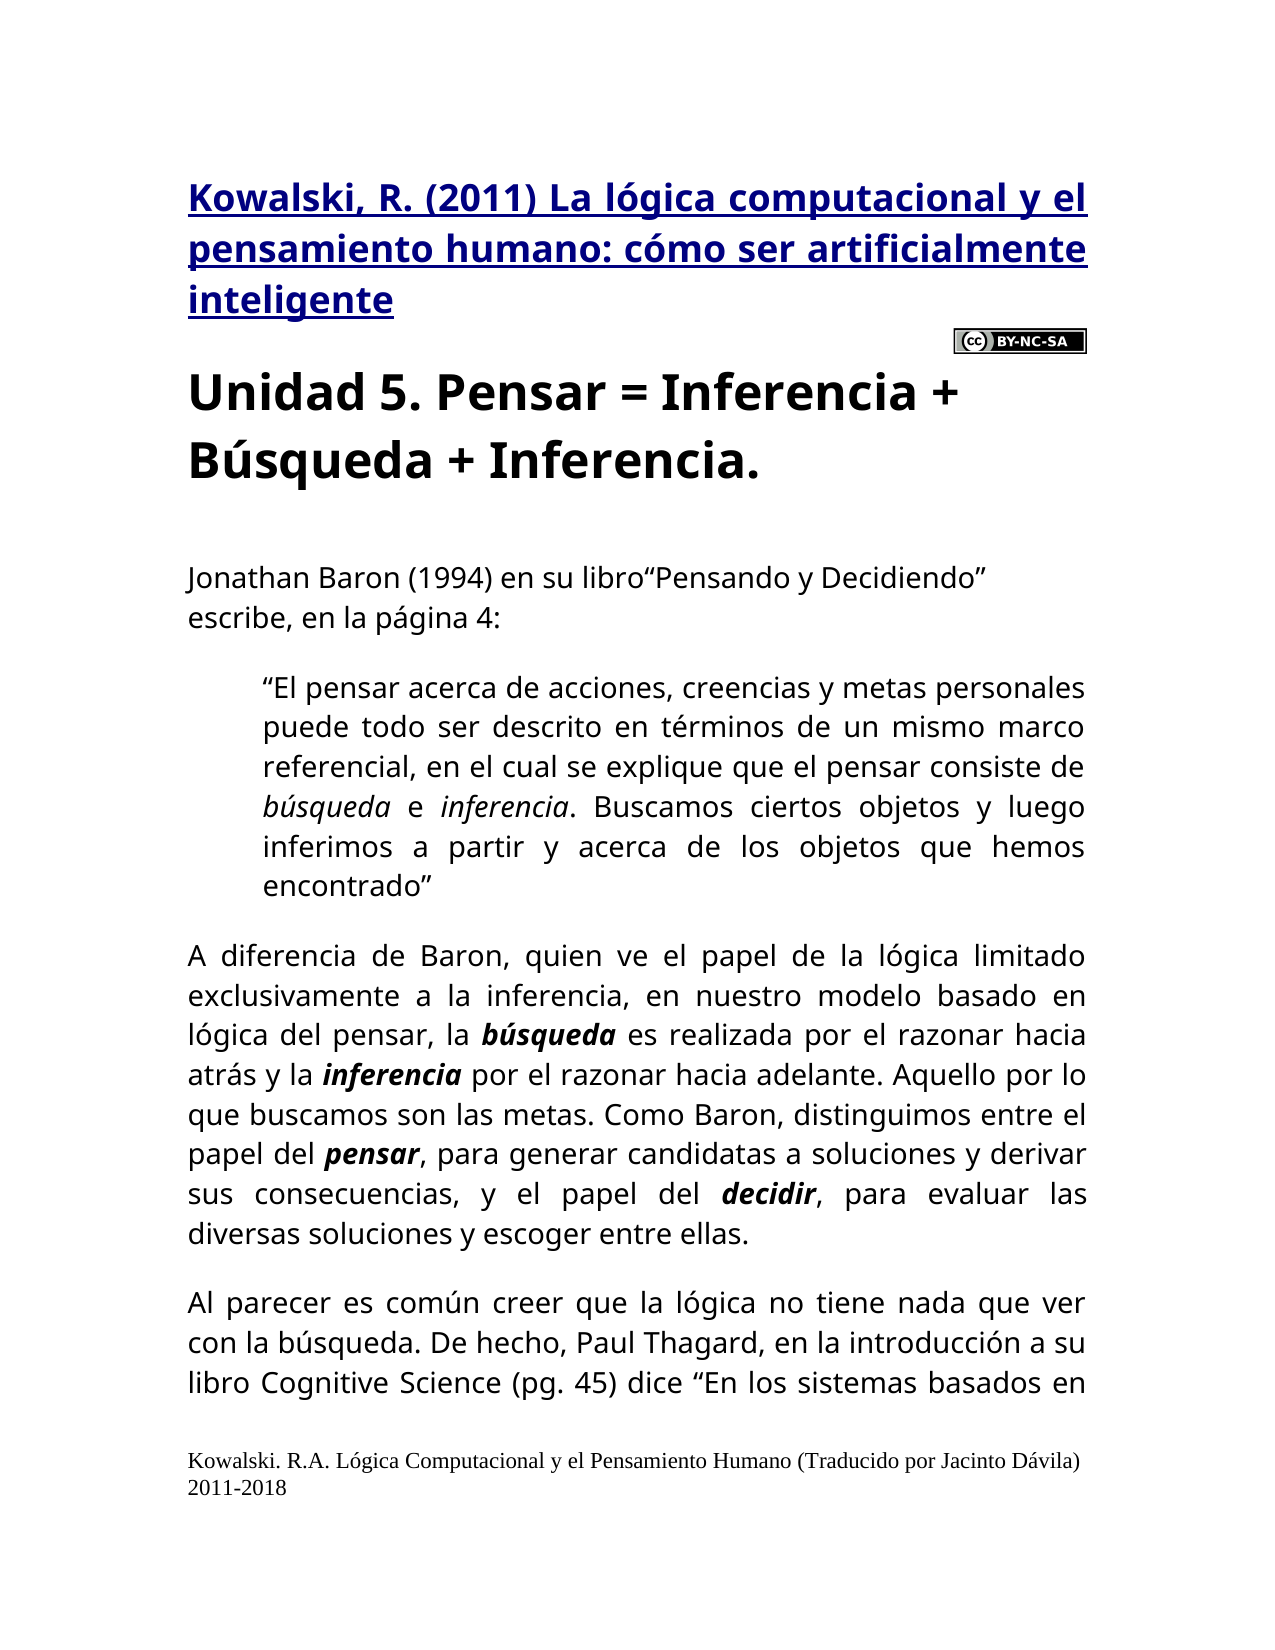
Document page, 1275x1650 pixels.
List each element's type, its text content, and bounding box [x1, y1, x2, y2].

text A diferencia de Baron, quien ve el papel de la lógica limitado exclusivamente a la inferencia, en nuestro modelo basado en lógica del pensar, la búsqueda es realizada por el razonar hacia atrás y la inferencia por el razonar hacia adelante. Aquello por lo que buscamos son las metas. Como Baron, distinguimos entre el papel del pensar, para generar candidatas a soluciones y derivar sus consecuencias, y el papel del decidir, para evaluar las diversas soluciones y escoger entre ellas. [187, 935, 1087, 1253]
subtitle pensamiento humano: cómo ser artificialmente [187, 215, 1087, 265]
text “El pensar acerca de acciones, creencias y metas personales puede todo ser descrito en términos de un mismo marco referencial, en el cual se explique que el pensar consiste de búsqueda e inferencia. Buscamos ciertos objetos y luego inferimos a partir y acerca de los objetos que hemos encontrado” [262, 667, 1086, 905]
subtitle inteligente [187, 266, 1087, 324]
subtitle Unidad 5. Pensar = Inferencia + Búsqueda + Inferencia. [187, 357, 1087, 493]
subtitle Kowalski, R. (2011) La lógica computacional y el [187, 171, 1087, 214]
text Jonathan Baron (1994) en su libro“Pensando y Decidiendo” escribe, en la página 4: [187, 558, 1087, 637]
text Al parecer es común creer que la lógica no tiene nada que ver con la búsqueda. De hecho, Paul Thagard, en la introducción a su libro Cognitive Science (pg. 45) dice “En los sistemas basados en [187, 1283, 1087, 1402]
picture [953, 328, 1087, 354]
